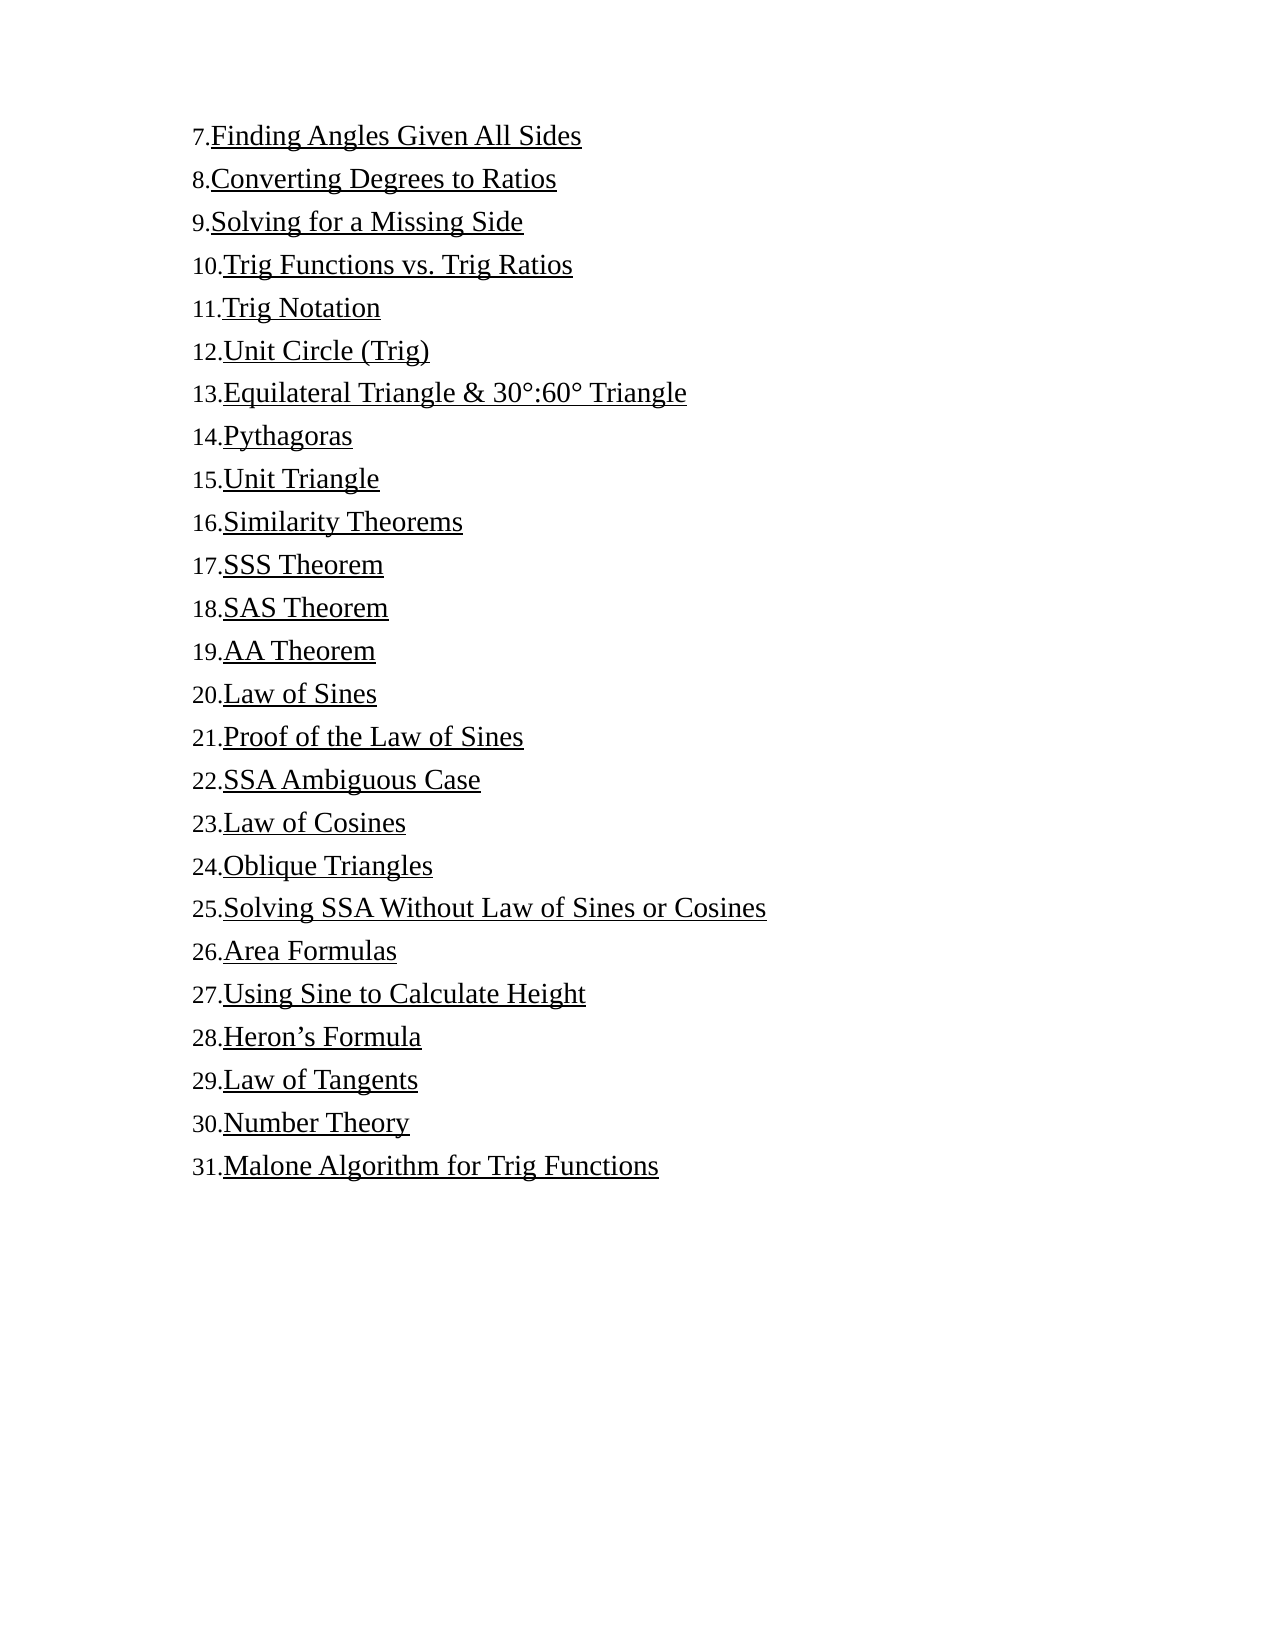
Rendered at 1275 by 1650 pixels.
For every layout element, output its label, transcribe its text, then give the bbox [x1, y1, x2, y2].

list Converting Degrees to Ratios [118, 161, 1157, 194]
list Equilateral Triangle & 30°:60° Triangle [118, 376, 1157, 409]
list Trig Notation [118, 290, 1157, 323]
list Number Theory [118, 1105, 1157, 1139]
list Finding Angles Given All Sides [118, 118, 1157, 152]
list SSS Theorem [118, 547, 1157, 581]
list Unit Triangle [118, 461, 1157, 495]
list Trig Functions vs. Trig Ratios [118, 247, 1157, 280]
list Oblique Triangles [118, 848, 1157, 881]
list SAS Theorem [118, 590, 1157, 624]
list Law of Sines [118, 676, 1157, 709]
list Law of Cosines [118, 805, 1157, 838]
list Heron’s Formula [118, 1019, 1157, 1053]
list Law of Tangents [118, 1062, 1157, 1096]
list Using Sine to Calculate Height [118, 976, 1157, 1010]
list AA Theorem [118, 633, 1157, 667]
list Proof of the Law of Sines [118, 719, 1157, 752]
list Unit Circle (Trig) [118, 333, 1157, 366]
list Area Formulas [118, 933, 1157, 967]
list Similarity Theorems [118, 504, 1157, 538]
list Malone Algorithm for Trig Functions [118, 1148, 1157, 1182]
list Pythagoras [118, 418, 1157, 452]
list Solving for a Missing Side [118, 204, 1157, 237]
list Solving SSA Without Law of Sines or Cosines [118, 891, 1157, 924]
list SSA Ambiguous Case [118, 762, 1157, 795]
